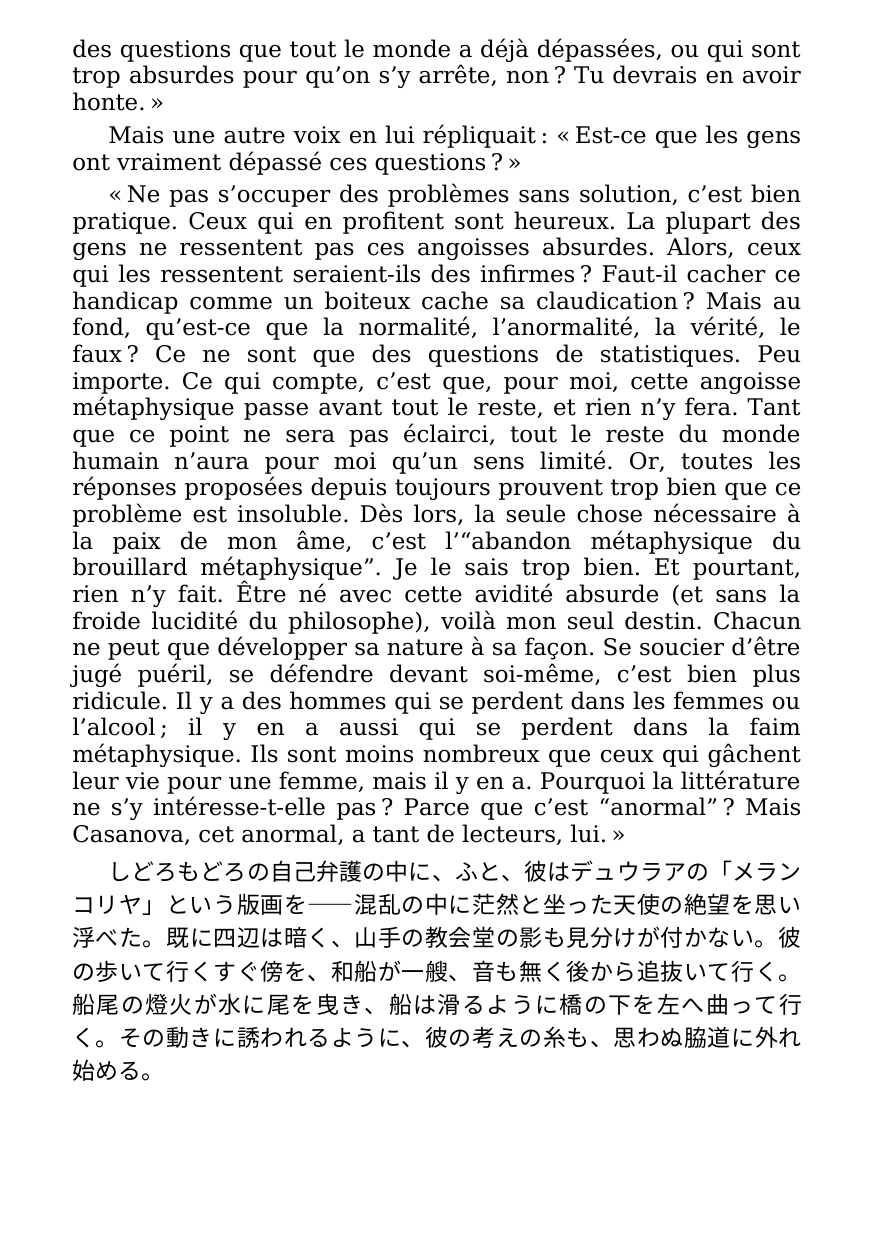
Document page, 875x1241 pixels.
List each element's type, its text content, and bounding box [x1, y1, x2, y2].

text « Ne pas s’occuper des problèmes sans solution, c’est bien pratique. Ceux qui en profitent sont heureux. La plupart des gens ne ressentent pas ces angoisses absurdes. Alors, ceux qui les ressentent seraient-ils des infirmes ? Faut-il cacher ce handicap comme un boiteux cache sa claudication ? Mais au fond, qu’est-ce que la normalité, l’anormalité, la vérité, le faux ? Ce ne sont que des questions de statistiques. Peu importe. Ce qui compte, c’est que, pour moi, cette angoisse métaphysique passe avant tout le reste, et rien n’y fera. Tant que ce point ne sera pas éclairci, tout le reste du monde humain n’aura pour moi qu’un sens limité. Or, toutes les réponses proposées depuis toujours prouvent trop bien que ce problème est insoluble. Dès lors, la seule chose nécessaire à la paix de mon âme, c’est l’“abandon métaphysique du brouillard métaphysique”. Je le sais trop bien. Et pourtant, rien n’y fait. Être né avec cette avidité absurde (et sans la froide lucidité du philosophe), voilà mon seul destin. Chacun ne peut que développer sa nature à sa façon. Se soucier d’être jugé puéril, se défendre devant soi-même, c’est bien plus ridicule. Il y a des hommes qui se perdent dans les femmes ou l’alcool ; il y en a aussi qui se perdent dans la faim métaphysique. Ils sont moins nombreux que ceux qui gâchent leur vie pour une femme, mais il y en a. Pourquoi la littérature ne s’y intéresse-t-elle pas ? Parce que c’est “anormal” ? Mais Casanova, cet anormal, a tant de lecteurs, lui. » [72, 181, 802, 848]
text Mais une autre voix en lui répliquait : « Est-ce que les gens ont vraiment dépassé ces questions ? » [72, 122, 802, 175]
text しどろもどろの自己弁護の中に、ふと、彼はデュウラアの「メランコリヤ」という版画を――混乱の中に茫然と坐った天使の絶望を思い浮べた。既に四辺は暗く、山手の教会堂の影も見分けが付かない。彼の歩いて行くすぐ傍を、和船が一艘、音も無く後から追抜いて行く。船尾の燈火が水に尾を曳き、船は滑るように橋の下を左へ曲って行く。その動きに誘われるように、彼の考えの糸も、思わぬ脇道に外れ始める。 [72, 854, 802, 1086]
text des questions que tout le monde a déjà dépassées, ou qui sont trop absurdes pour qu’on s’y arrête, non ? Tu devrais en avoir honte. » [72, 36, 802, 116]
